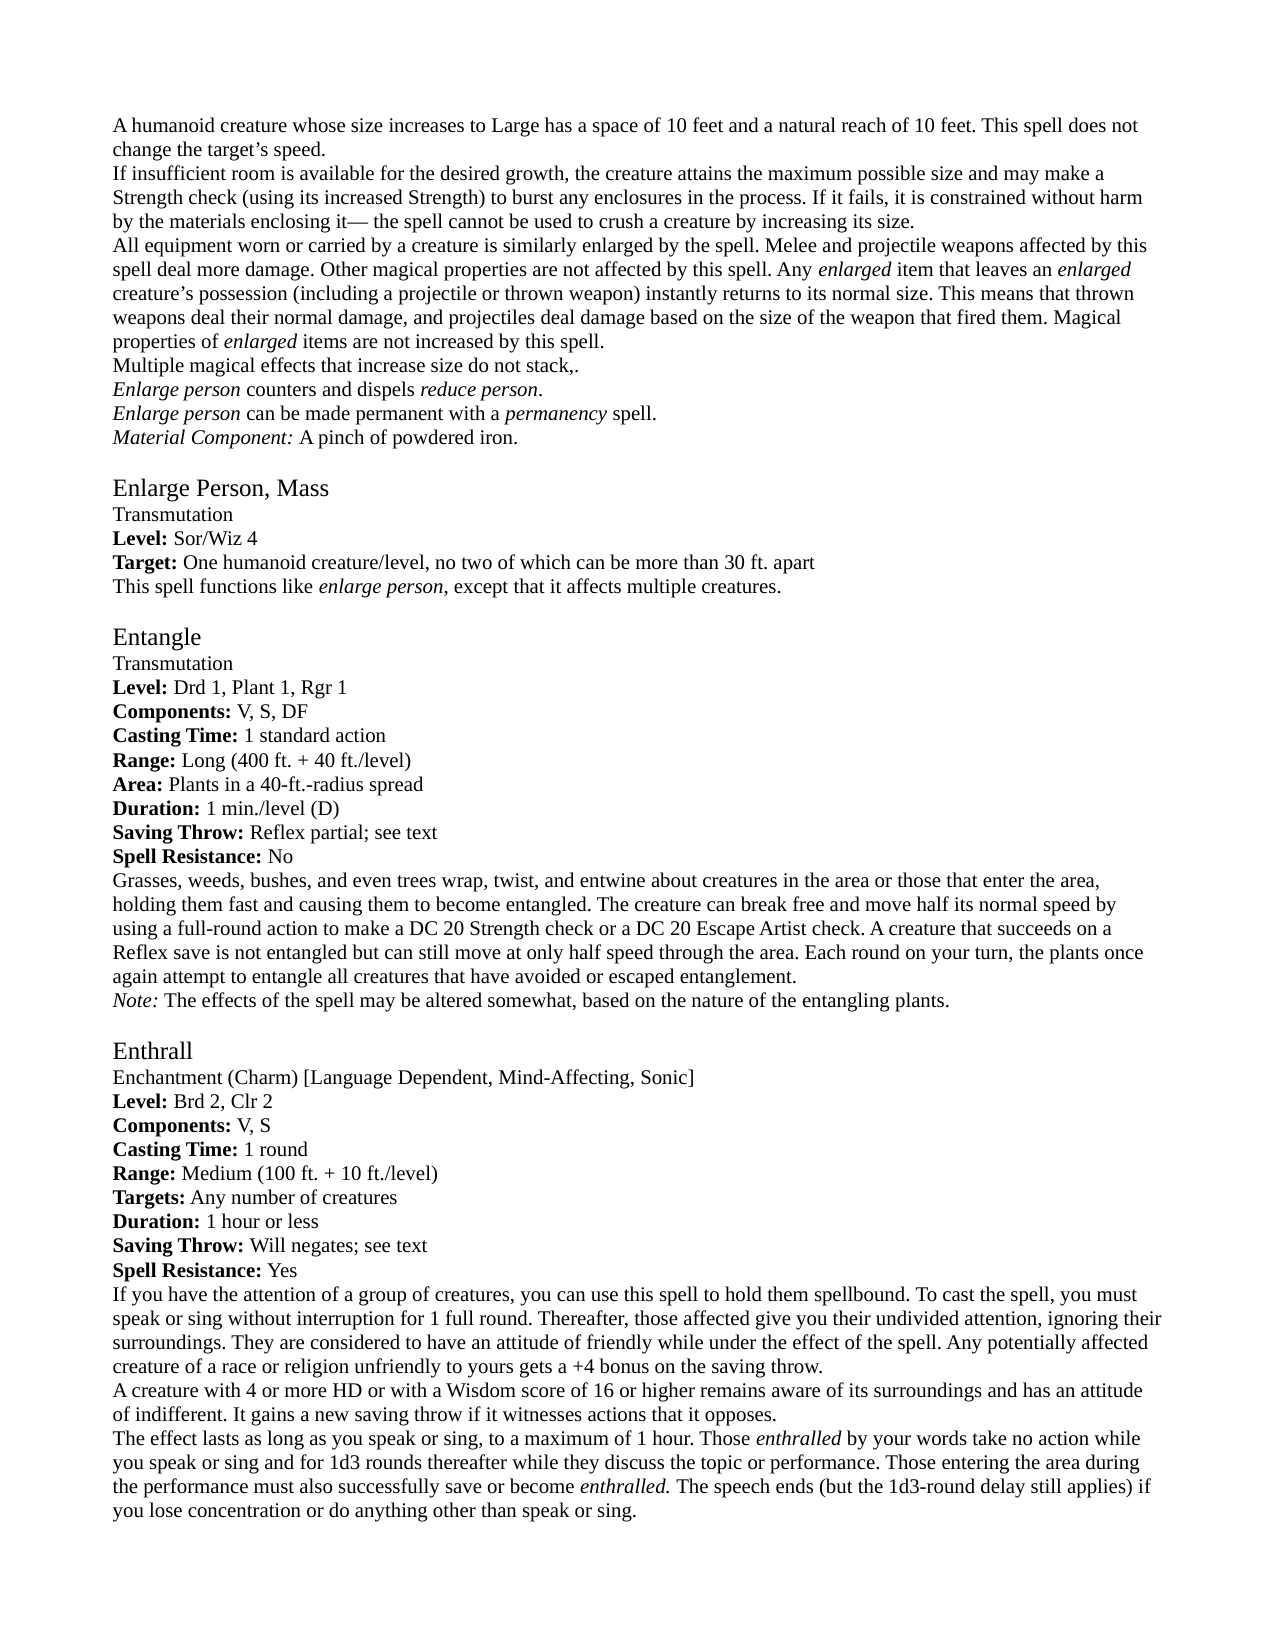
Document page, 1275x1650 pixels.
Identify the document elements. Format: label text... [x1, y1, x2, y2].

text Grasses, weeds, bushes, and even trees wrap, twist, and entwine about creatures in the area or those that enter the area, holding them fast and causing them to become entangled. The creature can break free and move half its normal speed by using a full-round action to make a DC 20 Strength check or a DC 20 Escape Artist check. A creature that succeeds on a Reflex save is not entangled but can still move at only half speed through the area. Each round on your turn, the plants once again attempt to entangle all creatures that have avoided or escaped entanglement. [112, 868, 1162, 988]
text Entangle [112, 622, 1162, 651]
text Target: One humanoid creature/level, no two of which can be more than 30 ft. apart [112, 550, 1162, 574]
text Targets: Any number of creatures [112, 1185, 1162, 1209]
text Enlarge Person, Mass [112, 473, 1162, 502]
text The effect lasts as long as you speak or sing, to a maximum of 1 hour. Those enthralled by your words take no action while you speak or sing and for 1d3 rounds thereafter while they discuss the topic or performance. Those entering the area during the performance must also successfully save or become enthralled. The speech ends (but the 1d3-round delay still applies) if you lose concentration or do anything other than speak or sing. [112, 1426, 1162, 1522]
text Casting Time: 1 standard action [112, 723, 1162, 747]
text Components: V, S, DF [112, 699, 1162, 723]
text Note: The effects of the spell may be altered somewhat, based on the nature of the entangling plants. [112, 988, 1162, 1012]
text Area: Plants in a 40-ft.-radius spread [112, 772, 1162, 796]
text If insufficient room is available for the desired growth, the creature attains the maximum possible size and may make a Strength check (using its increased Strength) to burst any enclosures in the process. If it fails, it is constrained without harm by the materials enclosing it— the spell cannot be used to crush a creature by increasing its size. [112, 161, 1162, 233]
text A creature with 4 or more HD or with a Wisdom score of 16 or higher remains aware of its surroundings and has an attitude of indifferent. It gains a new saving throw if it witnesses actions that it opposes. [112, 1378, 1162, 1426]
text Level: Brd 2, Clr 2 [112, 1089, 1162, 1113]
text If you have the attention of a group of creatures, you can use this spell to hold them spellbound. To cast the spell, you must speak or sing without interruption for 1 full round. Thereafter, those affected give you their undivided attention, ignoring their surroundings. They are considered to have an attitude of friendly while under the effect of the spell. Any potentially affected creature of a race or religion unfriendly to yours gets a +4 bonus on the saving throw. [112, 1282, 1162, 1378]
text Material Component: A pinch of powdered iron. [112, 425, 1162, 449]
text Enlarge person can be made permanent with a permanency spell. [112, 401, 1162, 425]
text Range: Medium (100 ft. + 10 ft./level) [112, 1161, 1162, 1185]
text Range: Long (400 ft. + 40 ft./level) [112, 747, 1162, 772]
text Enchantment (Charm) [Language Dependent, Mind-Affecting, Sonic] [112, 1065, 1162, 1089]
text This spell functions like enlarge person, except that it affects multiple creatures. [112, 574, 1162, 598]
text Level: Sor/Wiz 4 [112, 526, 1162, 550]
text A humanoid creature whose size increases to Large has a space of 10 feet and a natural reach of 10 feet. This spell does not change the target’s speed. [112, 112, 1162, 161]
text Multiple magical effects that increase size do not stack,. [112, 353, 1162, 377]
text Transmutation [112, 651, 1162, 675]
text Duration: 1 min./level (D) [112, 796, 1162, 820]
text Spell Resistance: No [112, 844, 1162, 868]
text Saving Throw: Reflex partial; see text [112, 820, 1162, 844]
text All equipment worn or carried by a creature is similarly enlarged by the spell. Melee and projectile weapons affected by this spell deal more damage. Other magical properties are not affected by this spell. Any enlarged item that leaves an enlarged creature’s possession (including a projectile or thrown weapon) instantly returns to its normal size. This means that thrown weapons deal their normal damage, and projectiles deal damage based on the size of the weapon that fired them. Magical properties of enlarged items are not increased by this spell. [112, 233, 1162, 353]
text Enlarge person counters and dispels reduce person. [112, 377, 1162, 401]
text Level: Drd 1, Plant 1, Rgr 1 [112, 675, 1162, 699]
text Duration: 1 hour or less [112, 1209, 1162, 1233]
text Spell Resistance: Yes [112, 1257, 1162, 1282]
text Casting Time: 1 round [112, 1137, 1162, 1161]
text Transmutation [112, 502, 1162, 526]
text Components: V, S [112, 1113, 1162, 1137]
text Saving Throw: Will negates; see text [112, 1233, 1162, 1257]
text Enthrall [112, 1036, 1162, 1065]
